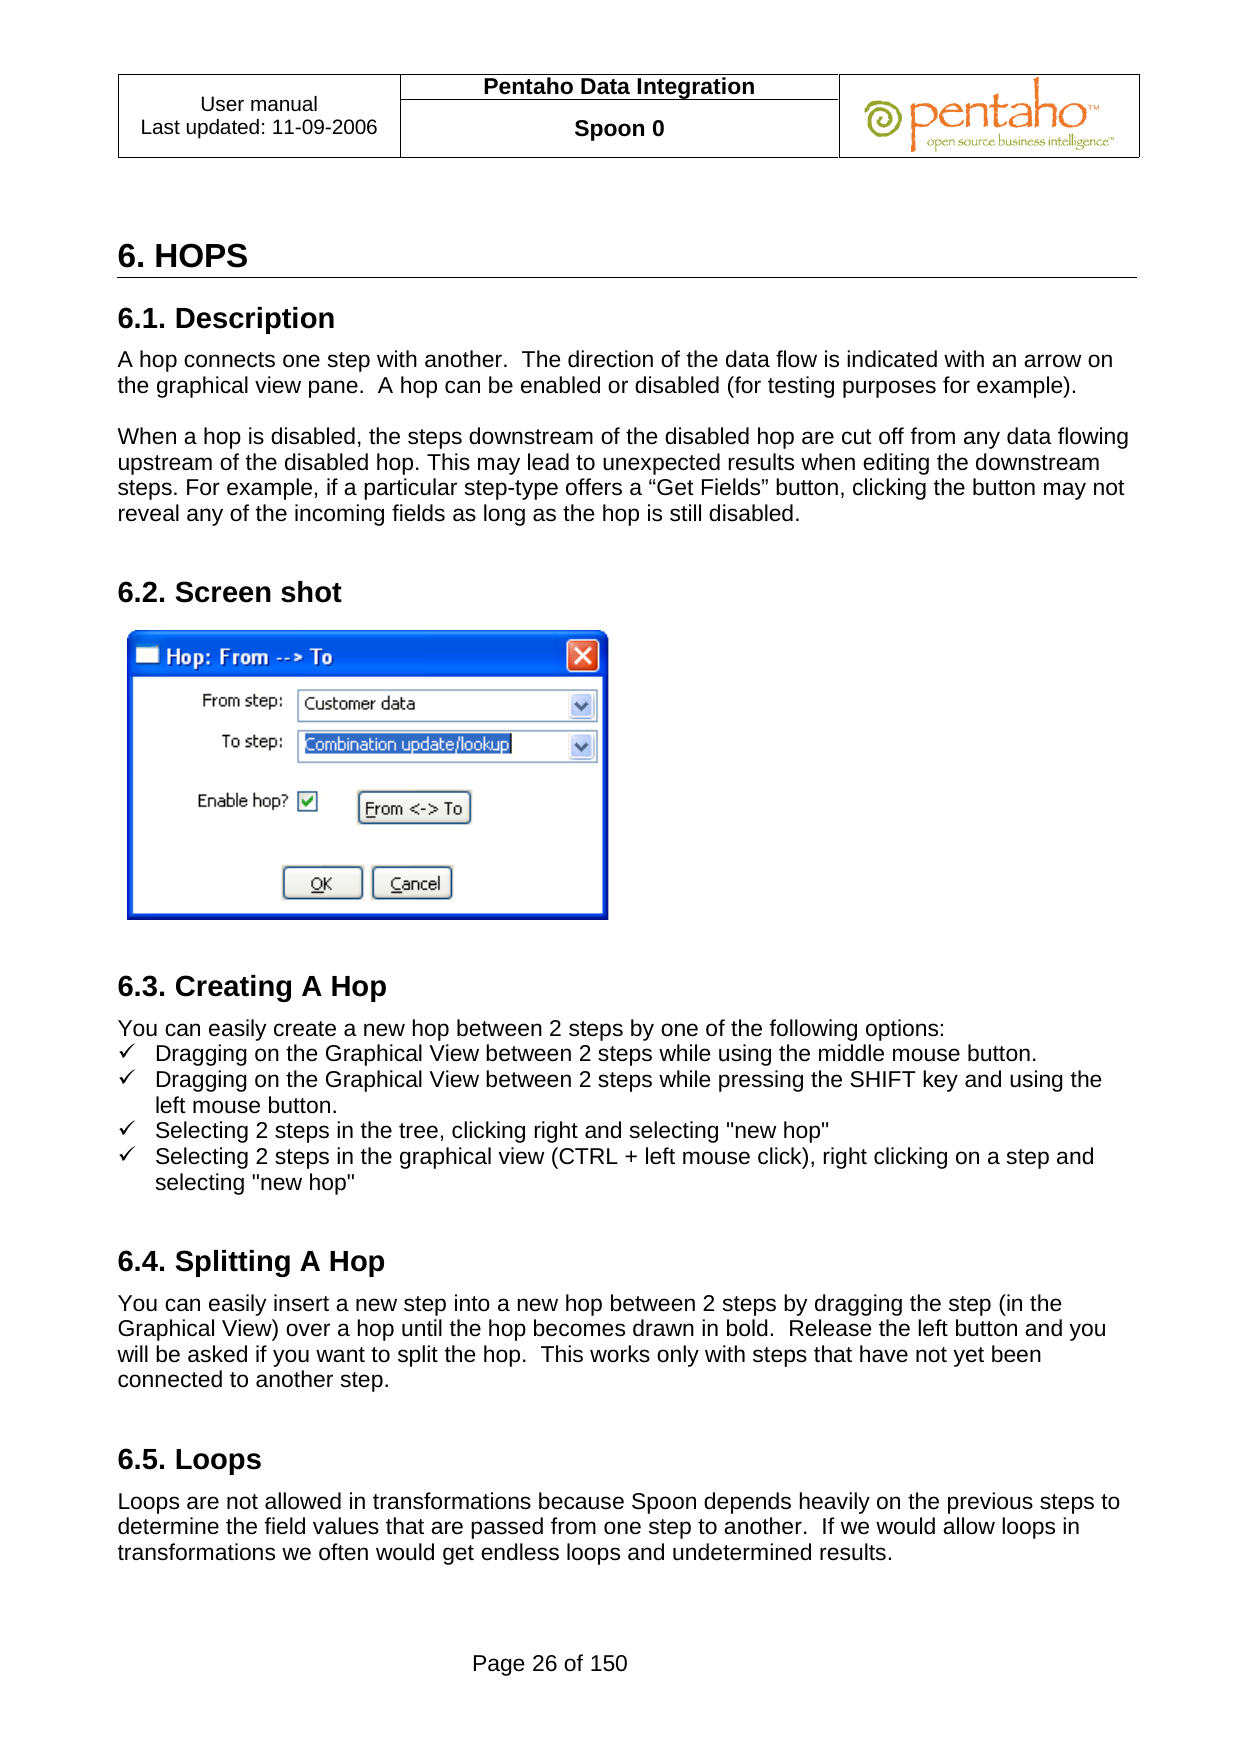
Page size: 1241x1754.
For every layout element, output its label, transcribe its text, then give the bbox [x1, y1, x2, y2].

text A hop connects one step with another. The direction of the data flow is indicated with an arrow on the graphical view pane. A hop can be enabled or disabled (for testing purposes for example). [117, 347, 1137, 398]
subtitle Creating A Hop [117, 970, 1137, 1003]
text You can easily create a new hop between 2 steps by one of the following options: [117, 1015, 1137, 1041]
text You can easily insert a new step into a new hop between 2 steps by dragging the step (in the Graphical View) over a hop until the hop becomes drawn in bold. Release the left button and you will be asked if you want to split the hop. This works only with steps that have not yet been connected to another step. [117, 1291, 1137, 1393]
text Loops are not allowed in transformations because Spoon depends heavily on the previous steps to determine the field values that are passed from one step to another. If we would allow loops in transformations we often would get endless loops and undetermined results. [117, 1488, 1137, 1565]
text When a hop is disabled, the steps downstream of the disabled hop are cut off from any data flowing upstream of the disabled hop. This may lead to unexpected results when editing the downstream steps. For example, if a particular step-type offers a “Get Fields” button, clicking the button may not reveal any of the incoming fields as long as the hop is still disabled. [117, 424, 1137, 526]
picture [127, 630, 609, 920]
list Selecting 2 steps in the graphical view (CTRL + left mouse click), right clicking on a step and selecting "new hop" [117, 1143, 1137, 1195]
list Dragging on the Graphical View between 2 steps while using the middle mouse button. [117, 1041, 1137, 1067]
list Selecting 2 steps in the tree, clicking right and selecting "new hop" [117, 1118, 1137, 1143]
list Dragging on the Graphical View between 2 steps while pressing the SHIFT key and using the left mouse button. [117, 1067, 1137, 1118]
subtitle Splitting A Hop [117, 1245, 1137, 1278]
subtitle Hops [117, 238, 1137, 277]
subtitle Description [117, 302, 1137, 334]
subtitle Screen shot [117, 576, 1137, 609]
subtitle Loops [117, 1443, 1137, 1476]
